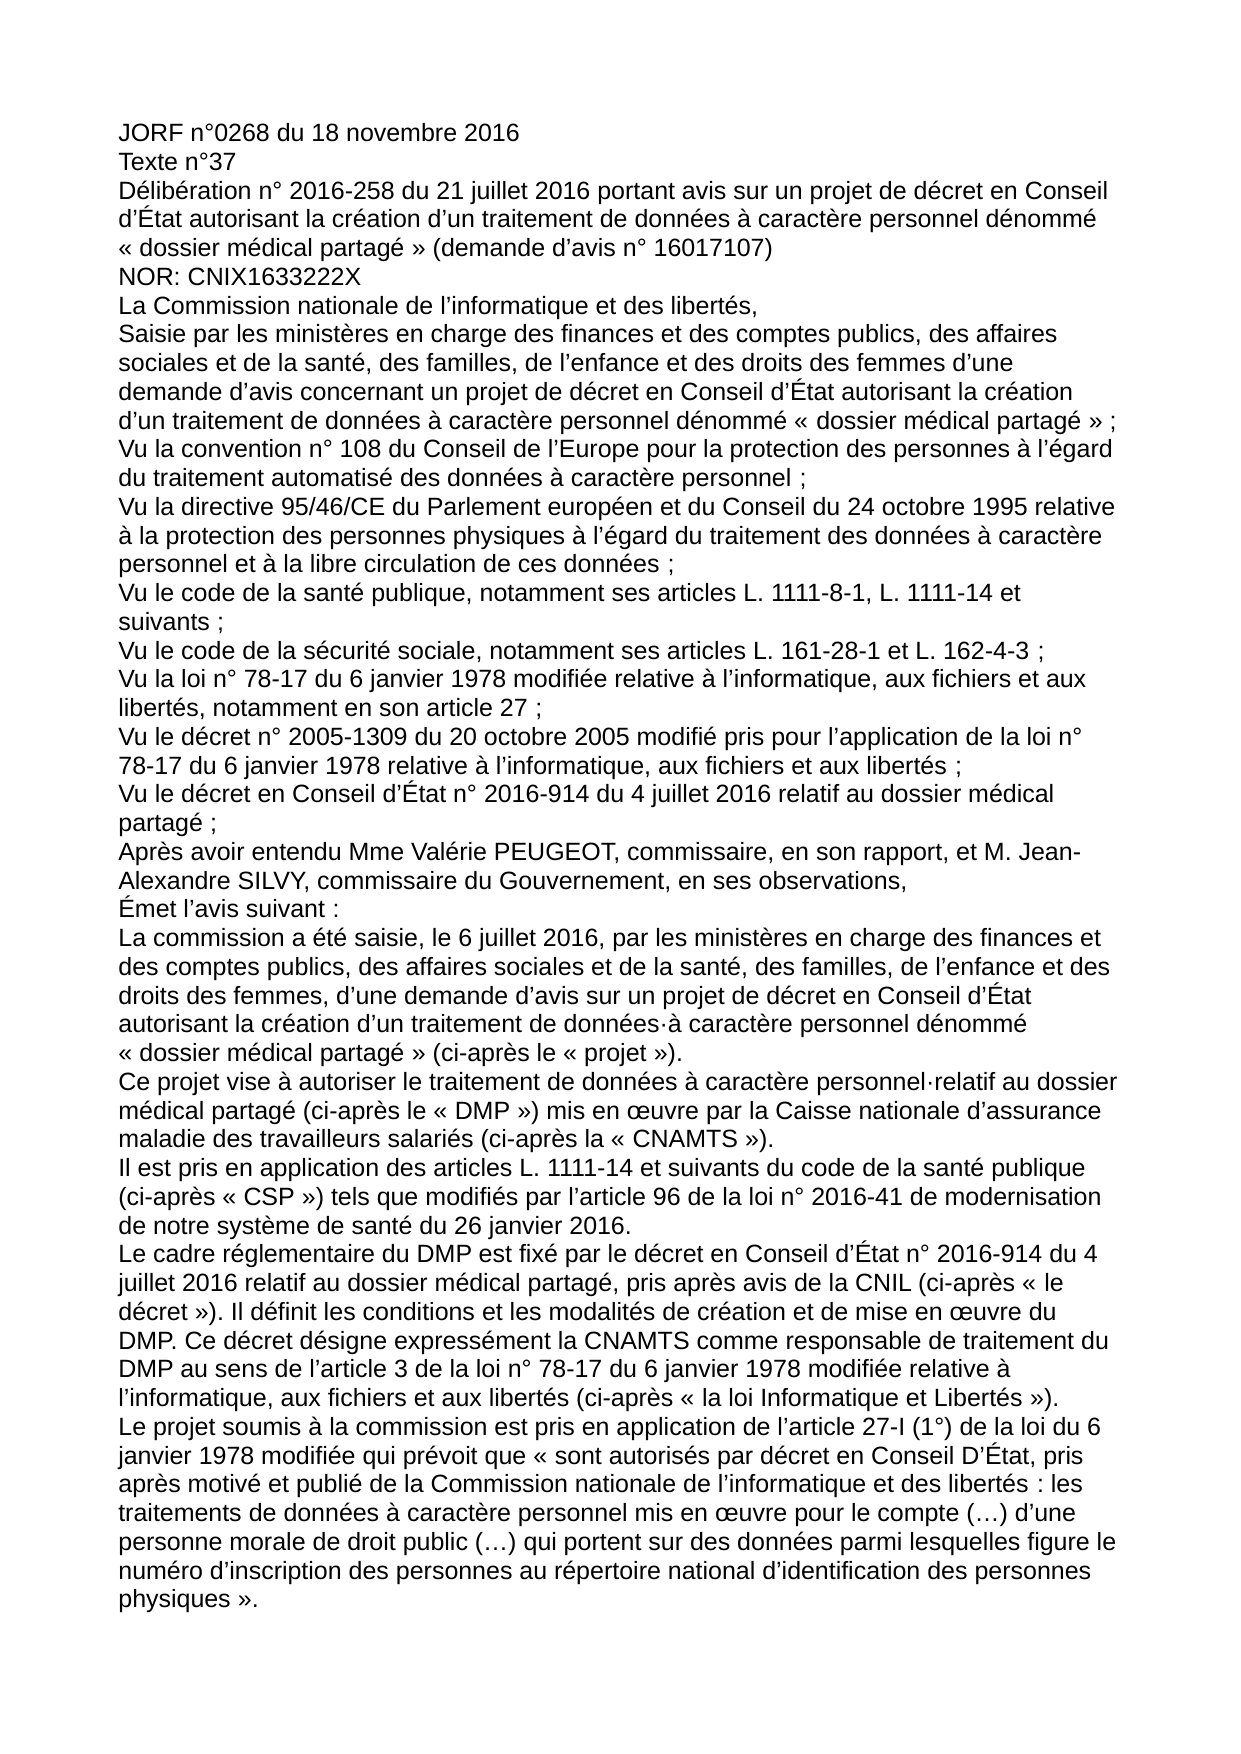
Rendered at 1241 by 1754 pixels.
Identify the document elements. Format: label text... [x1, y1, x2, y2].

text Délibération n° 2016-258 du 21 juillet 2016 portant avis sur un projet de décret en Conseil d’État autorisant la création d’un traitement de données à caractère personnel dénommé « dossier médical partagé » (demande d’avis n° 16017107) [118, 176, 1122, 262]
text Saisie par les ministères en charge des finances et des comptes publics, des affaires sociales et de la santé, des familles, de l’enfance et des droits des femmes d’une demande d’avis concernant un projet de décret en Conseil d’État autorisant la création d’un traitement de données à caractère personnel dénommé « dossier médical partagé » ; [118, 319, 1122, 434]
text Vu le code de la santé publique, notamment ses articles L. 1111-8-1, L. 1111-14 et suivants ; [118, 578, 1122, 636]
text Émet l’avis suivant : [118, 894, 1122, 923]
text Le projet soumis à la commission est pris en application de l’article 27-I (1°) de la loi du 6 janvier 1978 modifiée qui prévoit que « sont autorisés par décret en Conseil D’État, pris après motivé et publié de la Commission nationale de l’informatique et des libertés : les traitements de données à caractère personnel mis en œuvre pour le compte (…) d’une personne morale de droit public (…) qui portent sur des données parmi lesquelles figure le numéro d’inscription des personnes au répertoire national d’identification des personnes physiques ». [118, 1412, 1122, 1613]
text Texte n°37 [118, 147, 1122, 176]
text Vu la loi n° 78-17 du 6 janvier 1978 modifiée relative à l’informatique, aux fichiers et aux libertés, notamment en son article 27 ; [118, 664, 1122, 722]
text Le cadre réglementaire du DMP est fixé par le décret en Conseil d’État n° 2016-914 du 4 juillet 2016 relatif au dossier médical partagé, pris après avis de la CNIL (ci-après « le décret »). Il définit les conditions et les modalités de création et de mise en œuvre du DMP. Ce décret désigne expressément la CNAMTS comme responsable de traitement du DMP au sens de l’article 3 de la loi n° 78-17 du 6 janvier 1978 modifiée relative à l’informatique, aux fichiers et aux libertés (ci-après « la loi Informatique et Libertés »). [118, 1239, 1122, 1412]
text JORF n°0268 du 18 novembre 2016 [118, 118, 1122, 147]
text Après avoir entendu Mme Valérie PEUGEOT, commissaire, en son rapport, et M. Jean-Alexandre SILVY, commissaire du Gouvernement, en ses observations, [118, 837, 1122, 894]
text Vu le décret en Conseil d’État n° 2016-914 du 4 juillet 2016 relatif au dossier médical partagé ; [118, 779, 1122, 837]
text La commission a été saisie, le 6 juillet 2016, par les ministères en charge des finances et des comptes publics, des affaires sociales et de la santé, des familles, de l’enfance et des droits des femmes, d’une demande d’avis sur un projet de décret en Conseil d’État autorisant la création d’un traitement de données·à caractère personnel dénommé « dossier médical partagé » (ci-après le « projet »). [118, 923, 1122, 1067]
text Vu le code de la sécurité sociale, notamment ses articles L. 161-28-1 et L. 162-4-3 ; [118, 636, 1122, 664]
text Il est pris en application des articles L. 1111-14 et suivants du code de la santé publique (ci-après « CSP ») tels que modifiés par l’article 96 de la loi n° 2016-41 de modernisation de notre système de santé du 26 janvier 2016. [118, 1153, 1122, 1239]
text Vu la convention n° 108 du Conseil de l’Europe pour la protection des personnes à l’égard du traitement automatisé des données à caractère personnel ; [118, 434, 1122, 492]
text La Commission nationale de l’informatique et des libertés, [118, 291, 1122, 319]
text Ce projet vise à autoriser le traitement de données à caractère personnel·relatif au dossier médical partagé (ci-après le « DMP ») mis en œuvre par la Caisse nationale d’assurance maladie des travailleurs salariés (ci-après la « CNAMTS »). [118, 1067, 1122, 1153]
text Vu la directive 95/46/CE du Parlement européen et du Conseil du 24 octobre 1995 relative à la protection des personnes physiques à l’égard du traitement des données à caractère personnel et à la libre circulation de ces données ; [118, 492, 1122, 578]
text Vu le décret n° 2005-1309 du 20 octobre 2005 modifié pris pour l’application de la loi n° 78-17 du 6 janvier 1978 relative à l’informatique, aux fichiers et aux libertés ; [118, 722, 1122, 779]
text NOR: CNIX1633222X [118, 262, 1122, 291]
